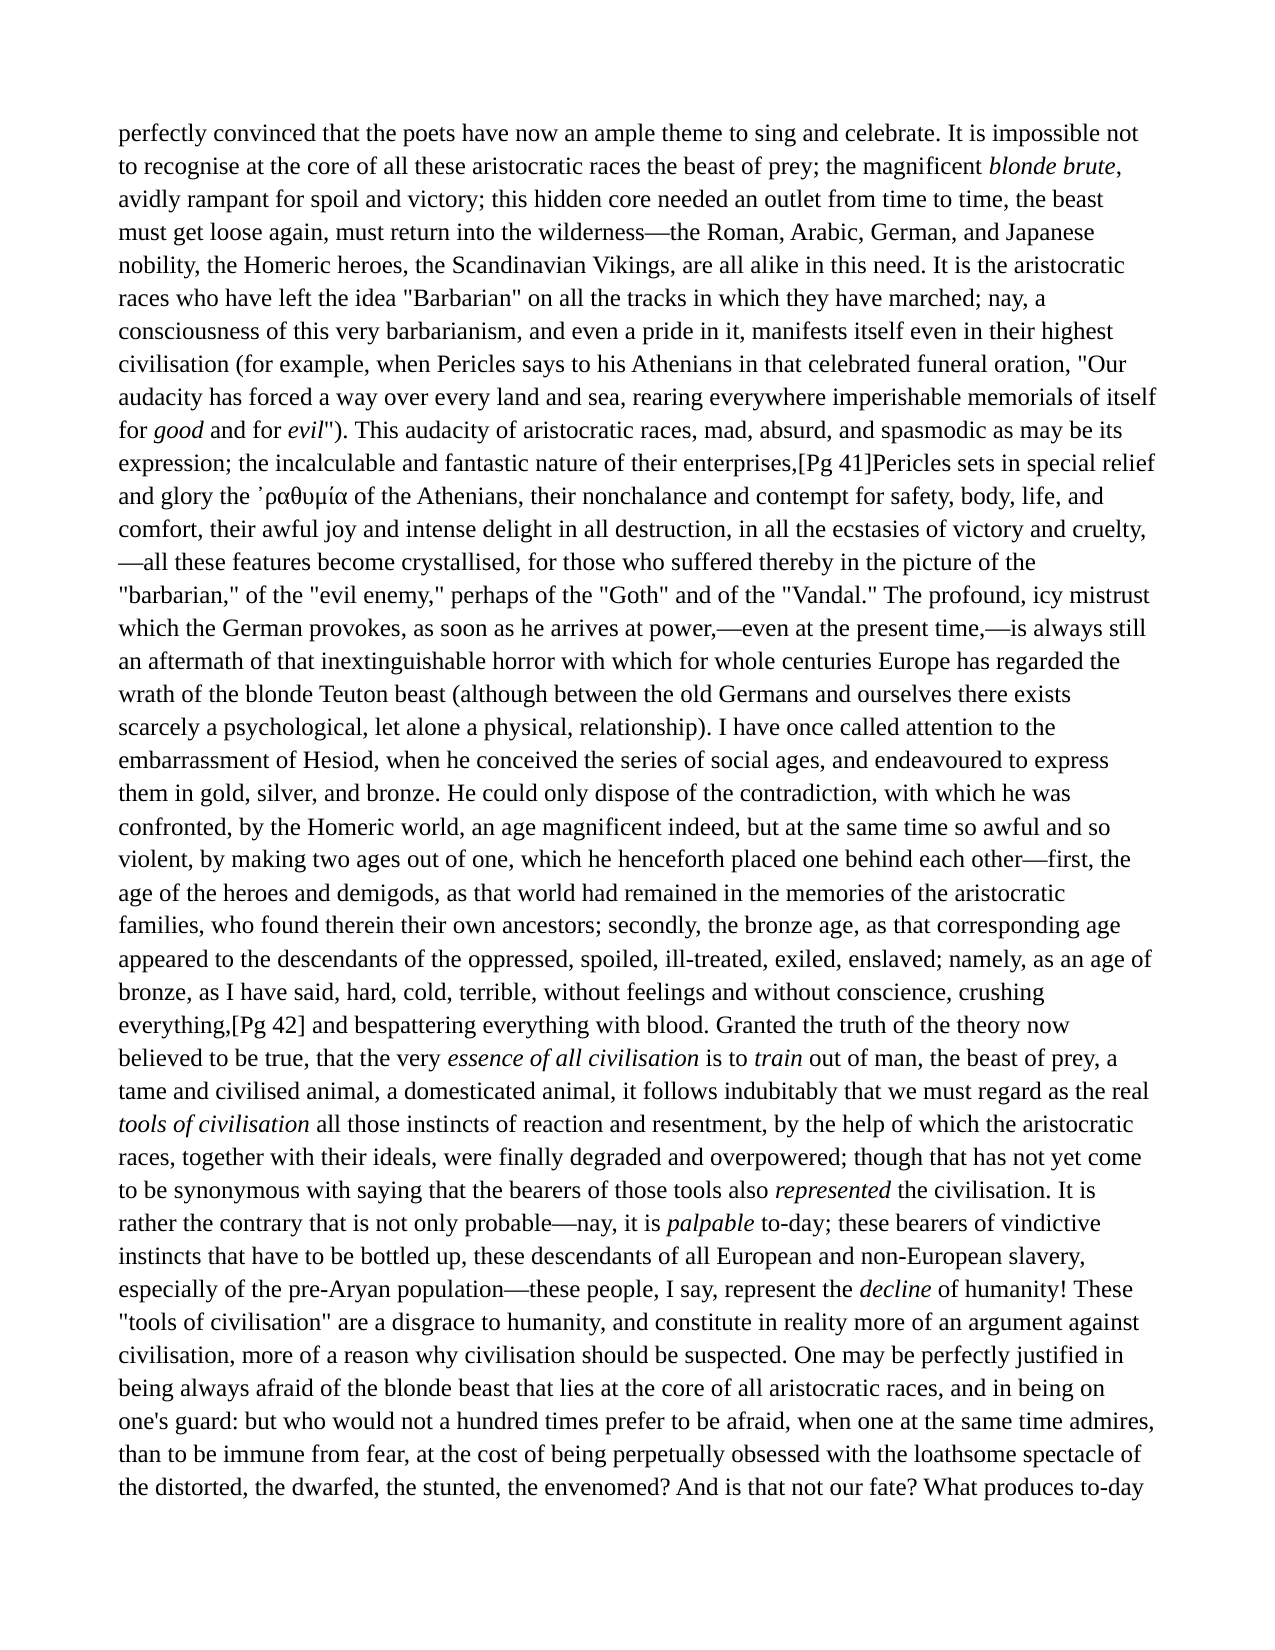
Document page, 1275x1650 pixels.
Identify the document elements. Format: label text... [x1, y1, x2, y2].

text perfectly convinced that the poets have now an ample theme to sing and celebrate. It is impossible not to recognise at the core of all these aristocratic races the beast of prey; the magnificent blonde brute, avidly rampant for spoil and victory; this hidden core needed an outlet from time to time, the beast must get loose again, must return into the wilderness—the Roman, Arabic, German, and Japanese nobility, the Homeric heroes, the Scandinavian Vikings, are all alike in this need. It is the aristocratic races who have left the idea "Barbarian" on all the tracks in which they have marched; nay, a consciousness of this very barbarianism, and even a pride in it, manifests itself even in their highest civilisation (for example, when Pericles says to his Athenians in that celebrated funeral oration, "Our audacity has forced a way over every land and sea, rearing everywhere imperishable memorials of itself for good and for evil"). This audacity of aristocratic races, mad, absurd, and spasmodic as may be its expression; the incalculable and fantastic nature of their enterprises,[Pg 41]Pericles sets in special relief and glory the ᾽ραθυμία of the Athenians, their nonchalance and contempt for safety, body, life, and comfort, their awful joy and intense delight in all destruction, in all the ecstasies of victory and cruelty,—all these features become crystallised, for those who suffered thereby in the picture of the "barbarian," of the "evil enemy," perhaps of the "Goth" and of the "Vandal." The profound, icy mistrust which the German provokes, as soon as he arrives at power,—even at the present time,—is always still an aftermath of that inextinguishable horror with which for whole centuries Europe has regarded the wrath of the blonde Teuton beast (although between the old Germans and ourselves there exists scarcely a psychological, let alone a physical, relationship). I have once called attention to the embarrassment of Hesiod, when he conceived the series of social ages, and endeavoured to express them in gold, silver, and bronze. He could only dispose of the contradiction, with which he was confronted, by the Homeric world, an age magnificent indeed, but at the same time so awful and so violent, by making two ages out of one, which he henceforth placed one behind each other—first, the age of the heroes and demigods, as that world had remained in the memories of the aristocratic families, who found therein their own ancestors; secondly, the bronze age, as that corresponding age appeared to the descendants of the oppressed, spoiled, ill-treated, exiled, enslaved; namely, as an age of bronze, as I have said, hard, cold, terrible, without feelings and without conscience, crushing everything,[Pg 42] and bespattering everything with blood. Granted the truth of the theory now believed to be true, that the very essence of all civilisation is to train out of man, the beast of prey, a tame and civilised animal, a domesticated animal, it follows indubitably that we must regard as the real tools of civilisation all those instincts of reaction and resentment, by the help of which the aristocratic races, together with their ideals, were finally degraded and overpowered; though that has not yet come to be synonymous with saying that the bearers of those tools also represented the civilisation. It is rather the contrary that is not only probable—nay, it is palpable to-day; these bearers of vindictive instincts that have to be bottled up, these descendants of all European and non-European slavery, especially of the pre-Aryan population—these people, I say, represent the decline of humanity! These "tools of civilisation" are a disgrace to humanity, and constitute in reality more of an argument against civilisation, more of a reason why civilisation should be suspected. One may be perfectly justified in being always afraid of the blonde beast that lies at the core of all aristocratic races, and in being on one's guard: but who would not a hundred times prefer to be afraid, when one at the same time admires, than to be immune from fear, at the cost of being perpetually obsessed with the loathsome spectacle of the distorted, the dwarfed, the stunted, the envenomed? And is that not our fate? What produces to-day [118, 118, 1157, 1501]
